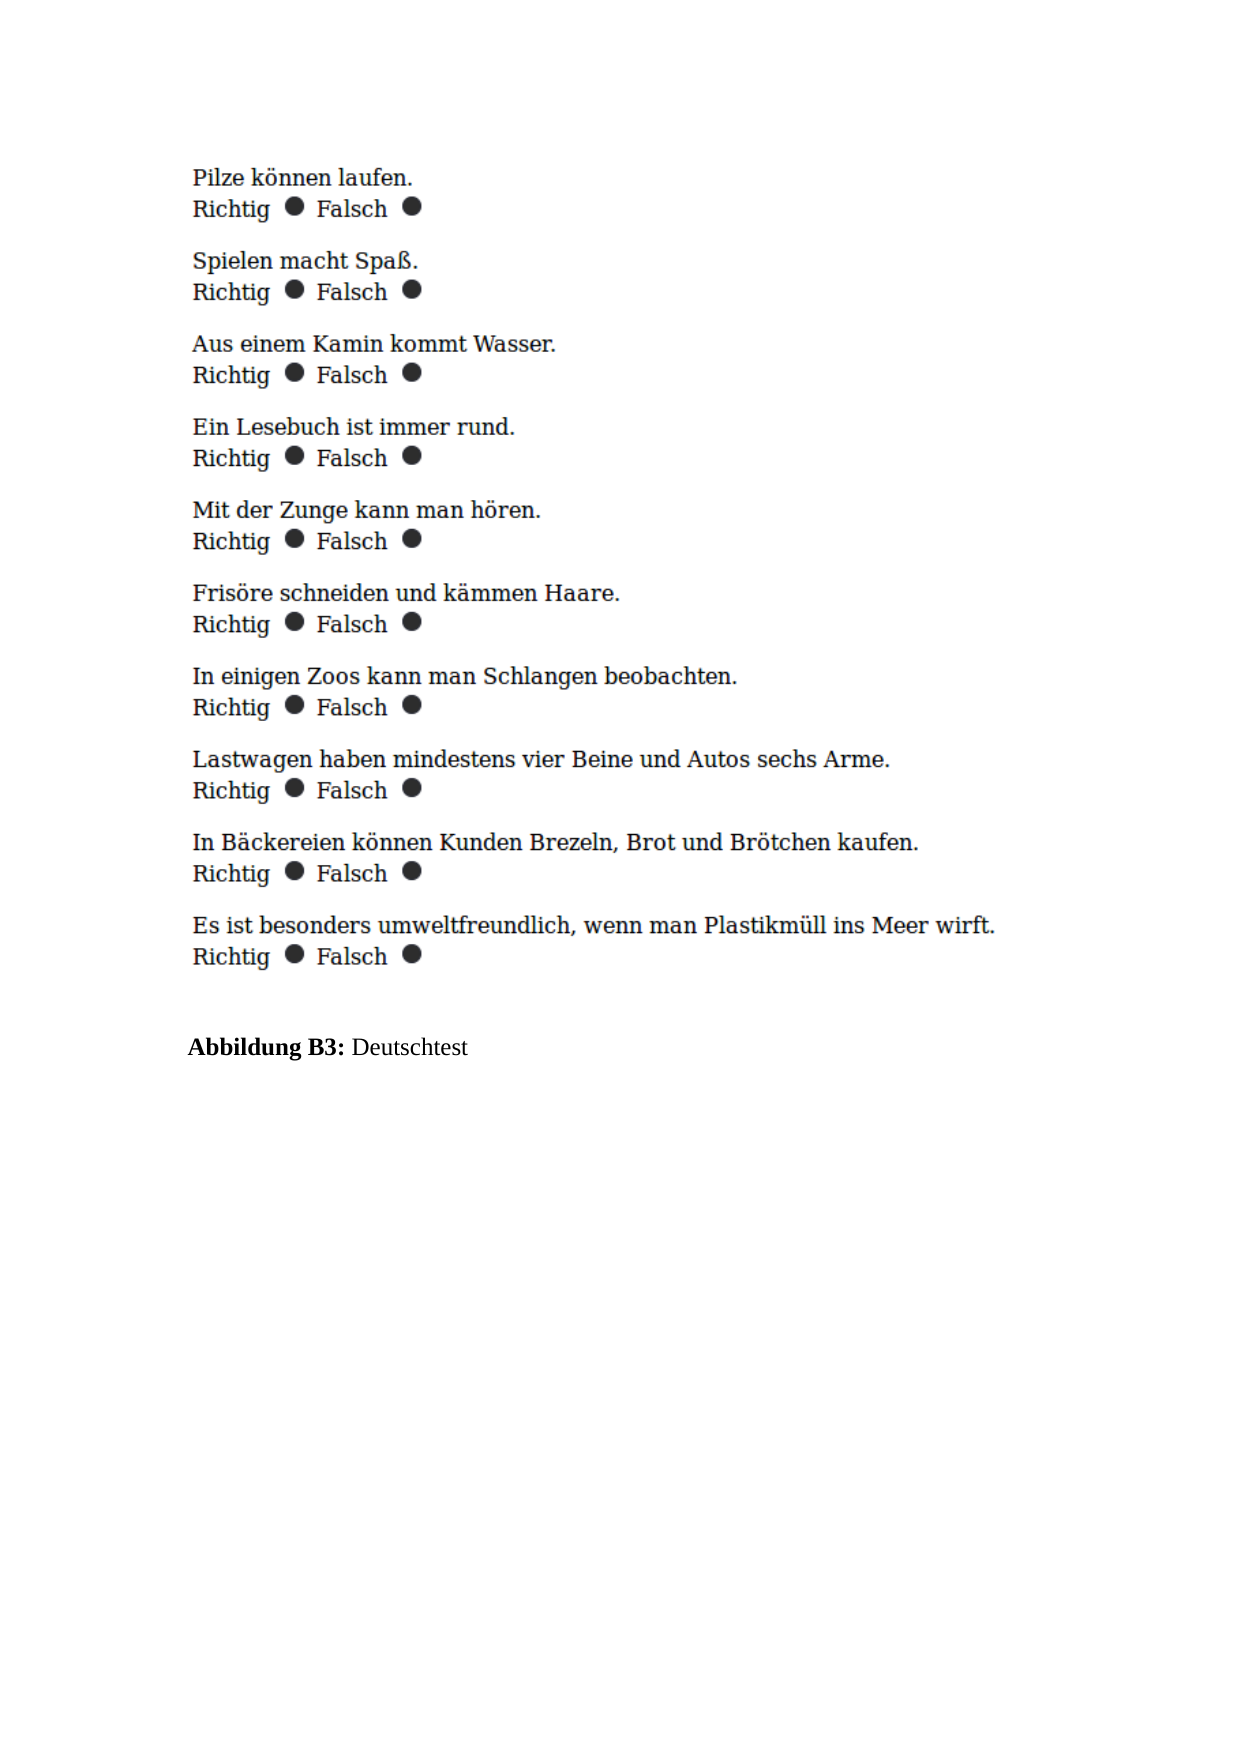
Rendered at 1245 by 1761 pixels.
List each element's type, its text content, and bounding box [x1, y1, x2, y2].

picture [187, 164, 1038, 992]
text Abbildung B3: Deutschtest [187, 1032, 1057, 1061]
